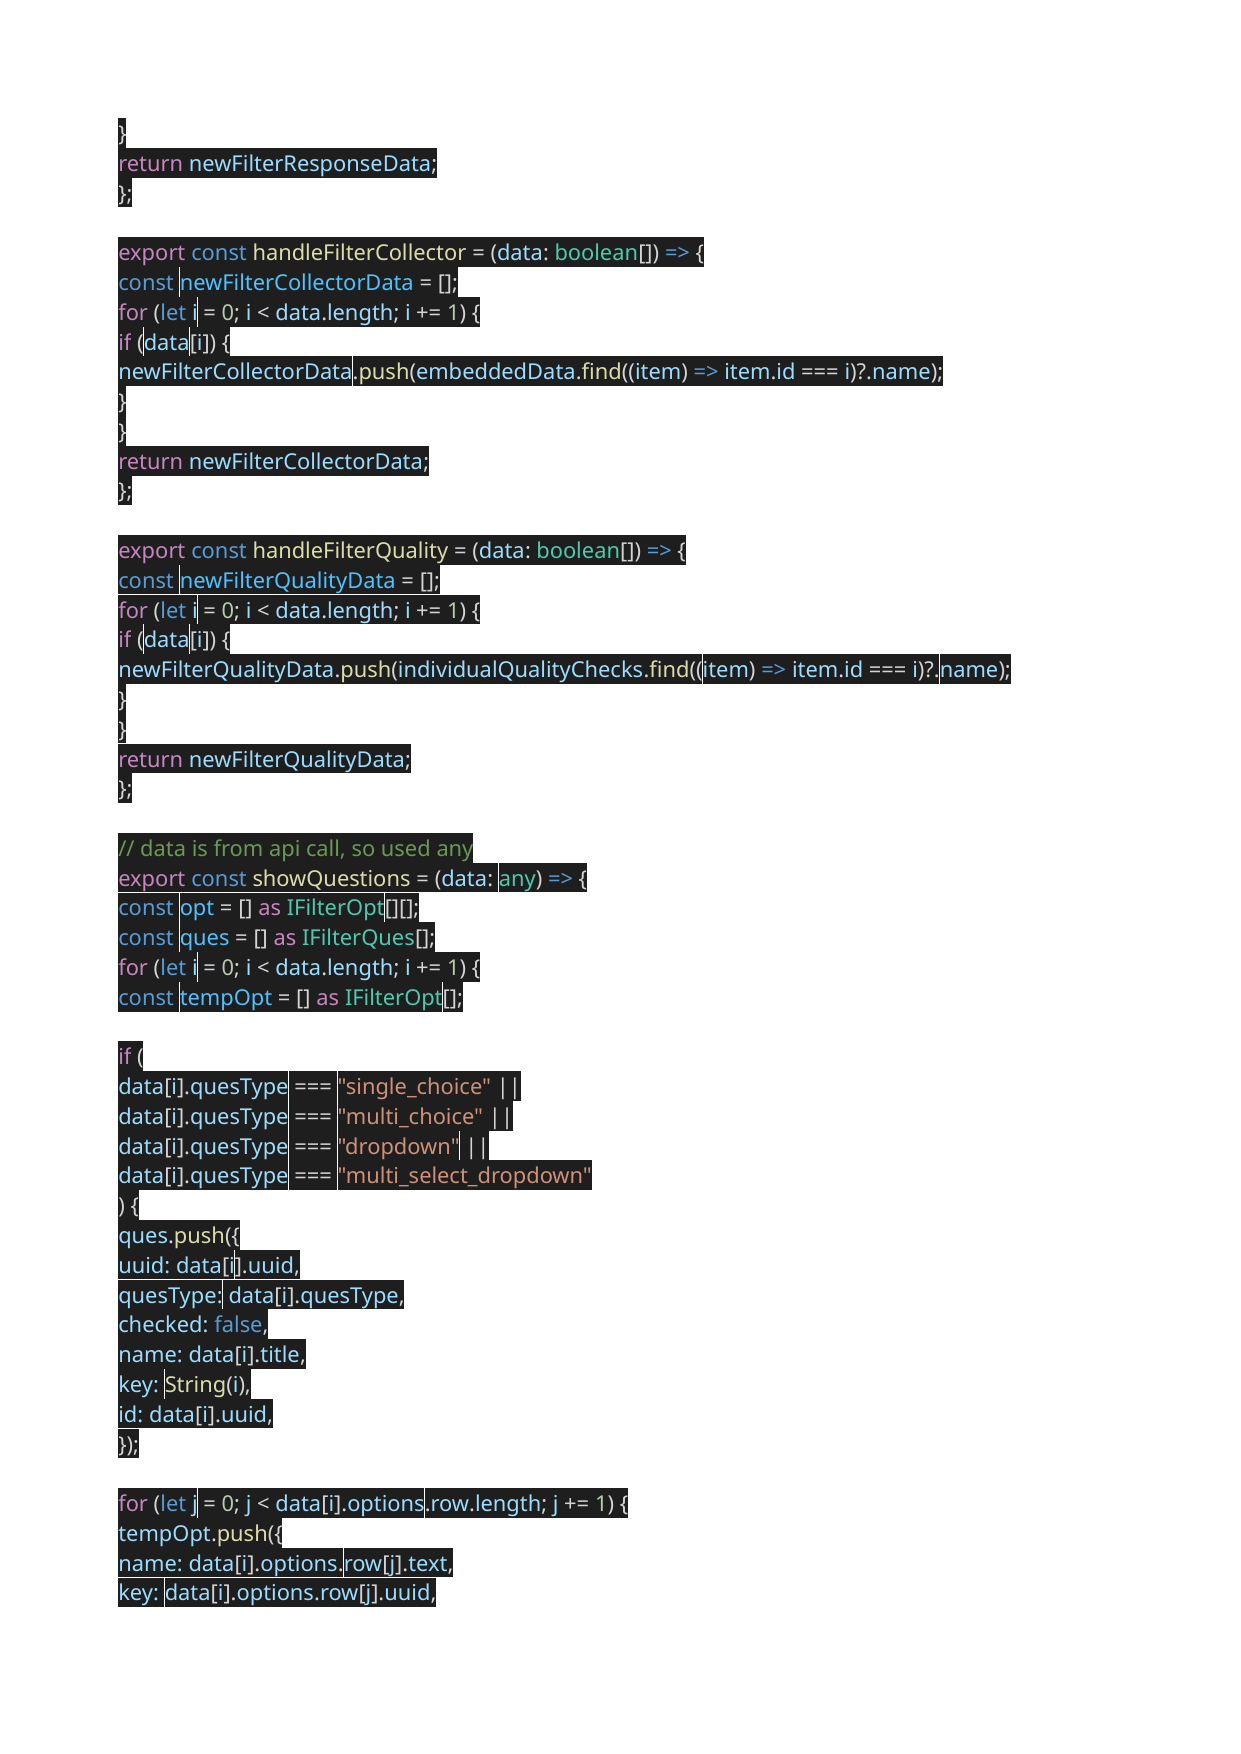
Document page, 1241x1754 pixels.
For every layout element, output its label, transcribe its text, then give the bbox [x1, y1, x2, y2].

text checked: false, [118, 1309, 1122, 1339]
text } [118, 118, 1122, 148]
text tempOpt.push({ [118, 1518, 1122, 1548]
text for (let i = 0; i < data.length; i += 1) { [118, 297, 1122, 327]
text export const showQuestions = (data: any) => { [118, 863, 1122, 892]
text key: data[i].options.row[j].uuid, [118, 1577, 1122, 1607]
text data[i].quesType === "dropdown" || [118, 1131, 1122, 1160]
text for (let i = 0; i < data.length; i += 1) { [118, 952, 1122, 982]
text ques.push({ [118, 1220, 1122, 1250]
text const newFilterCollectorData = []; [118, 267, 1122, 297]
text } [118, 386, 1122, 416]
text for (let j = 0; j < data[i].options.row.length; j += 1) { [118, 1488, 1122, 1518]
text } [118, 714, 1122, 743]
text export const handleFilterCollector = (data: boolean[]) => { [118, 237, 1122, 267]
text name: data[i].options.row[j].text, [118, 1548, 1122, 1577]
text const tempOpt = [] as IFilterOpt[]; [118, 982, 1122, 1012]
text }; [118, 773, 1122, 803]
text key: String(i), [118, 1369, 1122, 1399]
text const opt = [] as IFilterOpt[][]; [118, 892, 1122, 922]
text const ques = [] as IFilterQues[]; [118, 922, 1122, 952]
text }; [118, 178, 1122, 207]
text if ( [118, 1041, 1122, 1071]
text id: data[i].uuid, [118, 1399, 1122, 1428]
text }; [118, 476, 1122, 505]
text return newFilterCollectorData; [118, 446, 1122, 476]
text for (let i = 0; i < data.length; i += 1) { [118, 594, 1122, 624]
text ) { [118, 1190, 1122, 1220]
text data[i].quesType === "multi_select_dropdown" [118, 1160, 1122, 1190]
text data[i].quesType === "multi_choice" || [118, 1101, 1122, 1131]
text if (data[i]) { [118, 624, 1122, 654]
text name: data[i].title, [118, 1339, 1122, 1369]
text return newFilterQualityData; [118, 743, 1122, 773]
text return newFilterResponseData; [118, 148, 1122, 178]
text quesType: data[i].quesType, [118, 1279, 1122, 1309]
text // data is from api call, so used any [118, 833, 1122, 863]
text export const handleFilterQuality = (data: boolean[]) => { [118, 535, 1122, 565]
text } [118, 684, 1122, 714]
text data[i].quesType === "single_choice" || [118, 1071, 1122, 1101]
text const newFilterQualityData = []; [118, 565, 1122, 594]
text } [118, 416, 1122, 446]
text newFilterQualityData.push(individualQualityChecks.find((item) => item.id === i)?.name); [118, 654, 1122, 684]
text uuid: data[i].uuid, [118, 1250, 1122, 1279]
text if (data[i]) { [118, 327, 1122, 356]
text newFilterCollectorData.push(embeddedData.find((item) => item.id === i)?.name); [118, 356, 1122, 386]
text }); [118, 1428, 1122, 1458]
